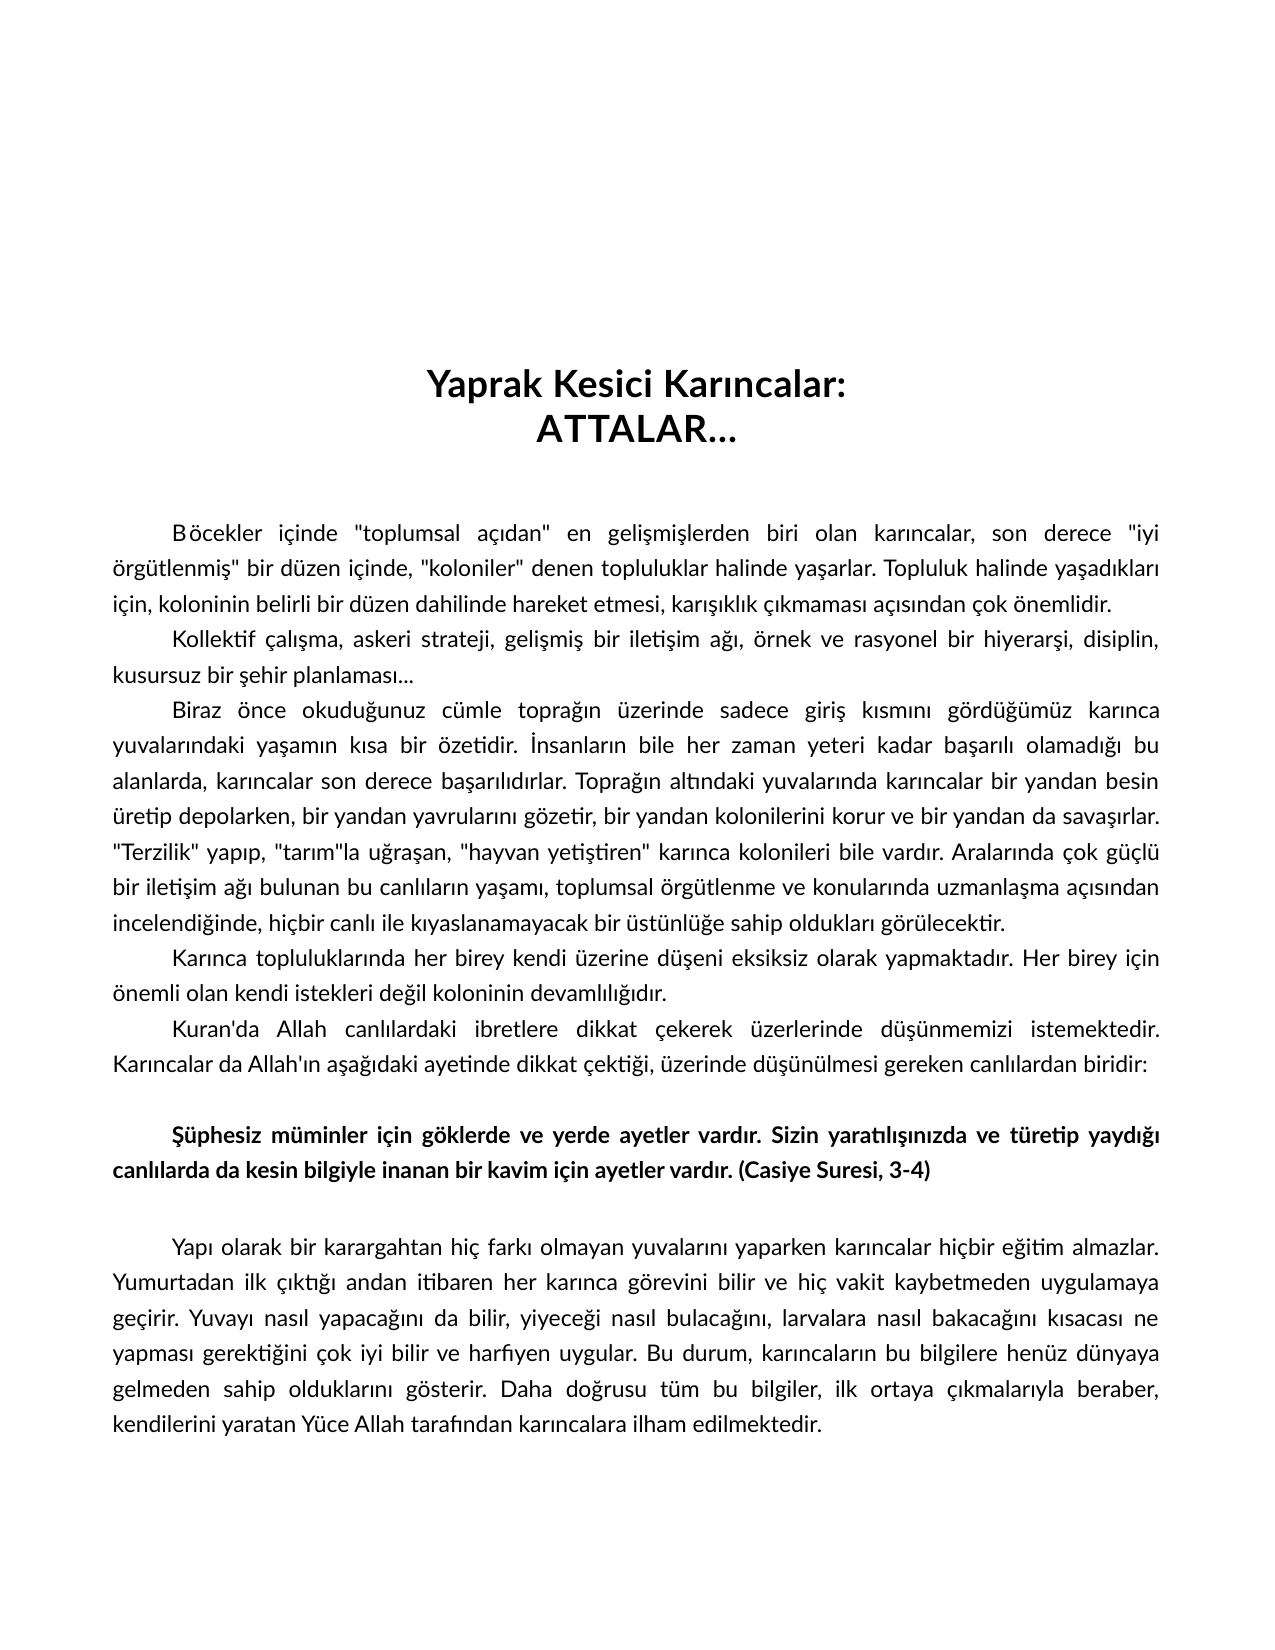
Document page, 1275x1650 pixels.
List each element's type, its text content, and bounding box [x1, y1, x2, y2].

text Şüphesiz müminler için göklerde ve yerde ayetler vardır. Sizin yaratılışınızda ve türetip yaydığı canlılarda da kesin bilgiyle inanan bir kavim için ayetler vardır. (Casiye Suresi, 3-4) [112, 1115, 1161, 1186]
text Biraz önce okuduğunuz cümle toprağın üzerinde sadece giriş kısmını gördüğümüz karınca yuvalarındaki yaşamın kısa bir özetidir. İnsanların bile her zaman yeteri kadar başarılı olamadığı bu alanlarda, karıncalar son derece başarılıdırlar. Toprağın altındaki yuvalarında karıncalar bir yandan besin üretip depolarken, bir yandan yavrularını gözetir, bir yandan kolonilerini korur ve bir yandan da savaşırlar. "Terzilik" yapıp, "tarım"la uğraşan, "hayvan yetiştiren" karınca kolonileri bile vardır. Aralarında çok güçlü bir iletişim ağı bulunan bu canlıların yaşamı, toplumsal örgütlenme ve konularında uzmanlaşma açısından incelendiğinde, hiçbir canlı ile kıyaslanamayacak bir üstünlüğe sahip oldukları görülecektir. [112, 690, 1161, 938]
text Kollektif çalışma, askeri strateji, gelişmiş bir iletişim ağı, örnek ve rasyonel bir hiyerarşi, disiplin, kusursuz bir şehir planlaması... [112, 619, 1161, 690]
text Kuran'da Allah canlılardaki ibretlere dikkat çekerek üzerlerinde düşünmemizi istemektedir. Karıncalar da Allah'ın aşağıdaki ayetinde dikkat çektiği, üzerinde düşünülmesi gereken canlılardan biridir: [112, 1009, 1161, 1080]
text Yaprak Kesici Karıncalar: [112, 360, 1161, 405]
text ATTALAR... [112, 405, 1161, 450]
text Yapı olarak bir karargahtan hiç farkı olmayan yuvalarını yaparken karıncalar hiçbir eğitim almazlar. Yumurtadan ilk çıktığı andan itibaren her karınca görevini bilir ve hiç vakit kaybetmeden uygulamaya geçirir. Yuvayı nasıl yapacağını da bilir, yiyeceği nasıl bulacağını, larvalara nasıl bakacağını kısacası ne yapması gerektiğini çok iyi bilir ve harfiyen uygular. Bu durum, karıncaların bu bilgilere henüz dünyaya gelmeden sahip olduklarını gösterir. Daha doğrusu tüm bu bilgiler, ilk ortaya çıkmalarıyla beraber, kendilerini yaratan Yüce Allah tarafından karıncalara ilham edilmektedir. [112, 1227, 1161, 1439]
text Karınca topluluklarında her birey kendi üzerine düşeni eksiksiz olarak yapmaktadır. Her birey için önemli olan kendi istekleri değil koloninin devamlılığıdır. [112, 938, 1161, 1009]
text Böcekler içinde "toplumsal açıdan" en gelişmişlerden biri olan karıncalar, son derece "iyi örgütlenmiş" bir düzen içinde, "koloniler" denen topluluklar halinde yaşarlar. Topluluk halinde yaşadıkları için, koloninin belirli bir düzen dahilinde hareket etmesi, karışıklık çıkmaması açısından çok önemlidir. [112, 513, 1161, 619]
